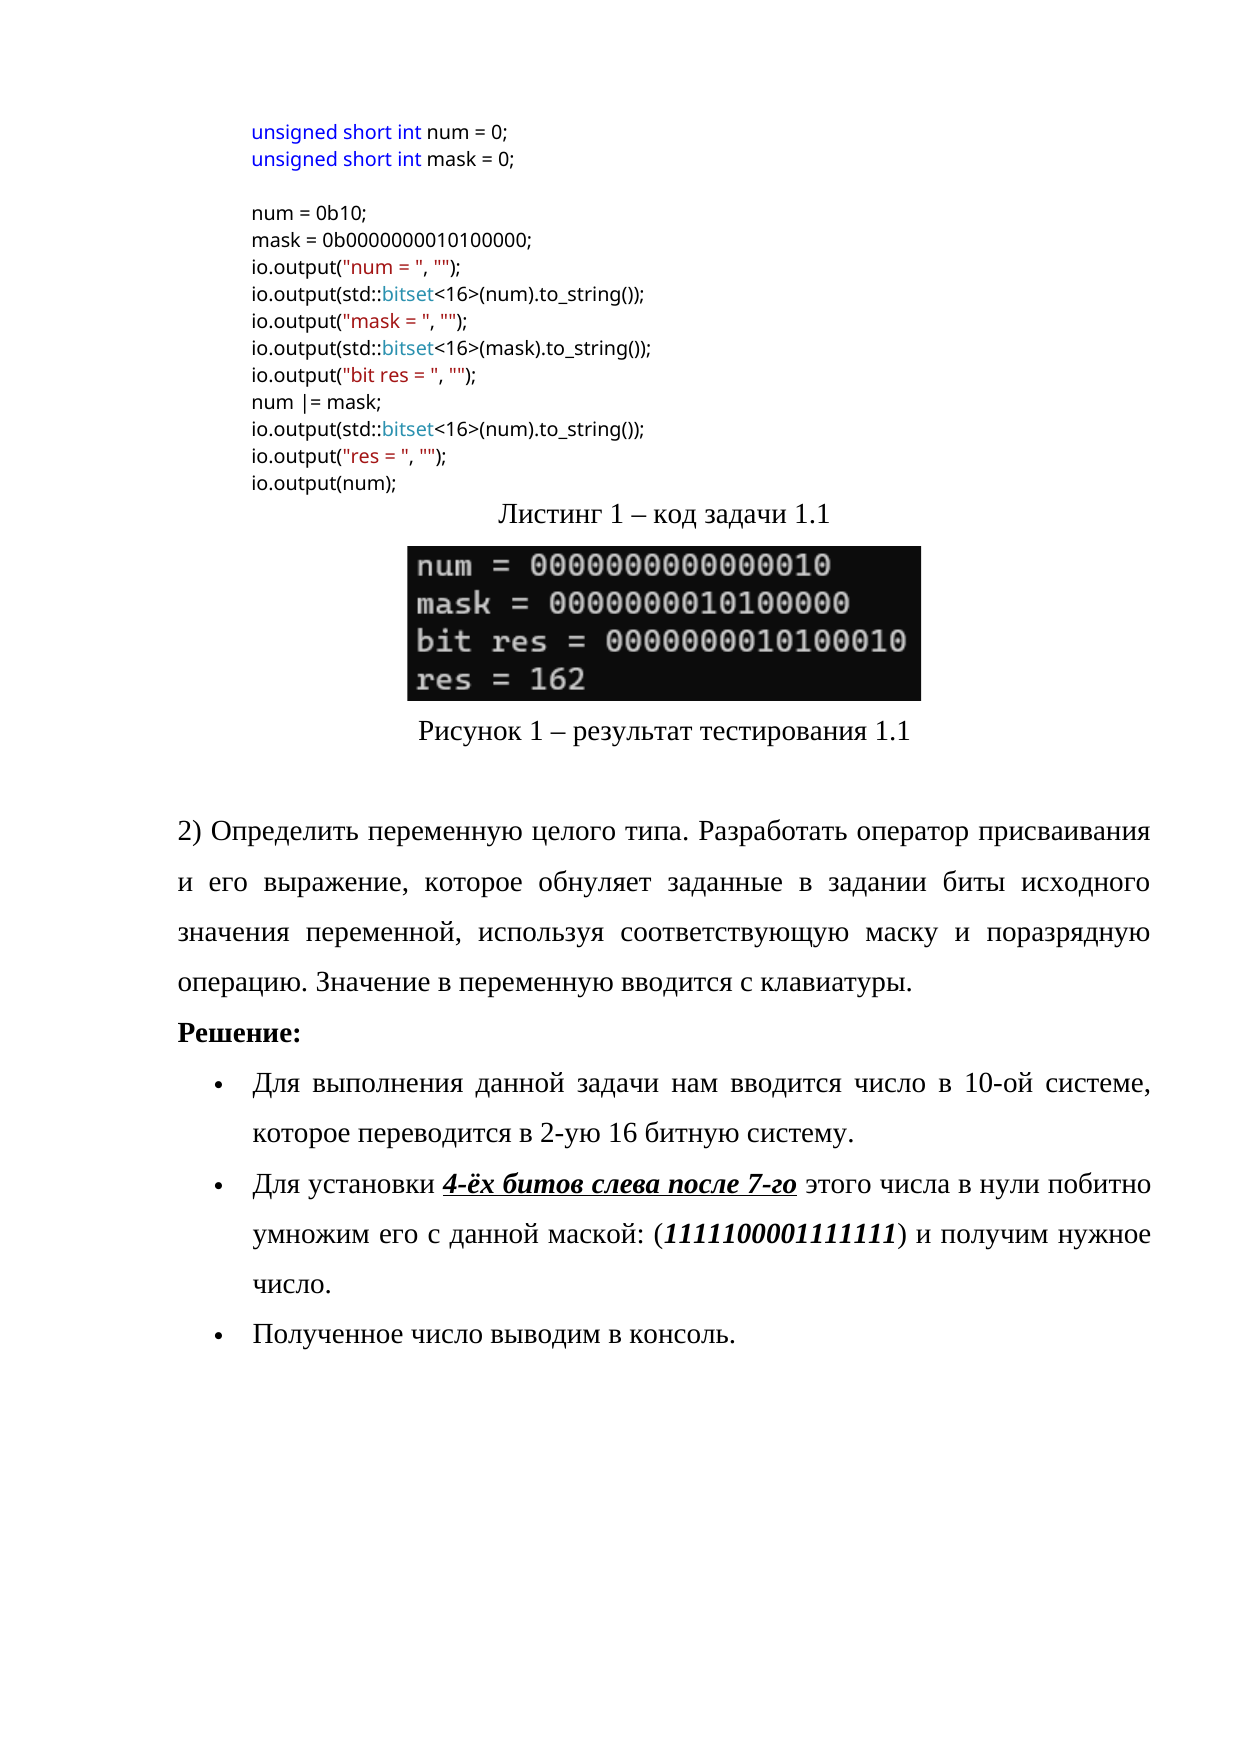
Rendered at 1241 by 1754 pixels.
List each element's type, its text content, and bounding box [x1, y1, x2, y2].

text io.output("mask = ", ""); [177, 307, 1152, 334]
text unsigned short int num = 0; [177, 118, 1152, 145]
list Листинг 1 – код задачи 1.1 [177, 496, 1152, 529]
text io.output(std::bitset<16>(num).to_string()); [177, 280, 1152, 307]
text Рисунок 1 – результат тестирования 1.1 [177, 713, 1152, 746]
text 2) Определить переменную целого типа. Разработать оператор присваивания и его выражение, которое обнуляет заданные в задании биты исходного значения переменной, используя соответствующую маску и поразрядную операцию. Значение в переменную вводится с клавиатуры. [177, 813, 1152, 998]
text io.output(std::bitset<16>(mask).to_string()); [177, 334, 1152, 361]
text io.output("bit res = ", ""); [177, 361, 1152, 388]
list Полученное число выводим в консоль. [215, 1317, 1152, 1350]
text mask = 0b0000000010100000; [177, 226, 1152, 253]
text Решение: [177, 1015, 1152, 1048]
text io.output("res = ", ""); [177, 442, 1152, 469]
text io.output(num); [177, 469, 1152, 496]
text num = 0b10; [177, 199, 1152, 226]
text io.output("num = ", ""); [177, 253, 1152, 280]
list Для выполнения данной задачи нам вводится число в 10-ой системе, которое переводится в 2-ую 16 битную систему. [215, 1065, 1152, 1149]
text io.output(std::bitset<16>(num).to_string()); [177, 415, 1152, 442]
text unsigned short int mask = 0; [177, 145, 1152, 172]
list Для установки 4-ёх битов слева после 7-го этого числа в нули побитно умножим его с данной маской: (1111100001111111) и получим нужное число. [215, 1166, 1152, 1300]
picture [407, 546, 922, 701]
text num |= mask; [177, 388, 1152, 415]
